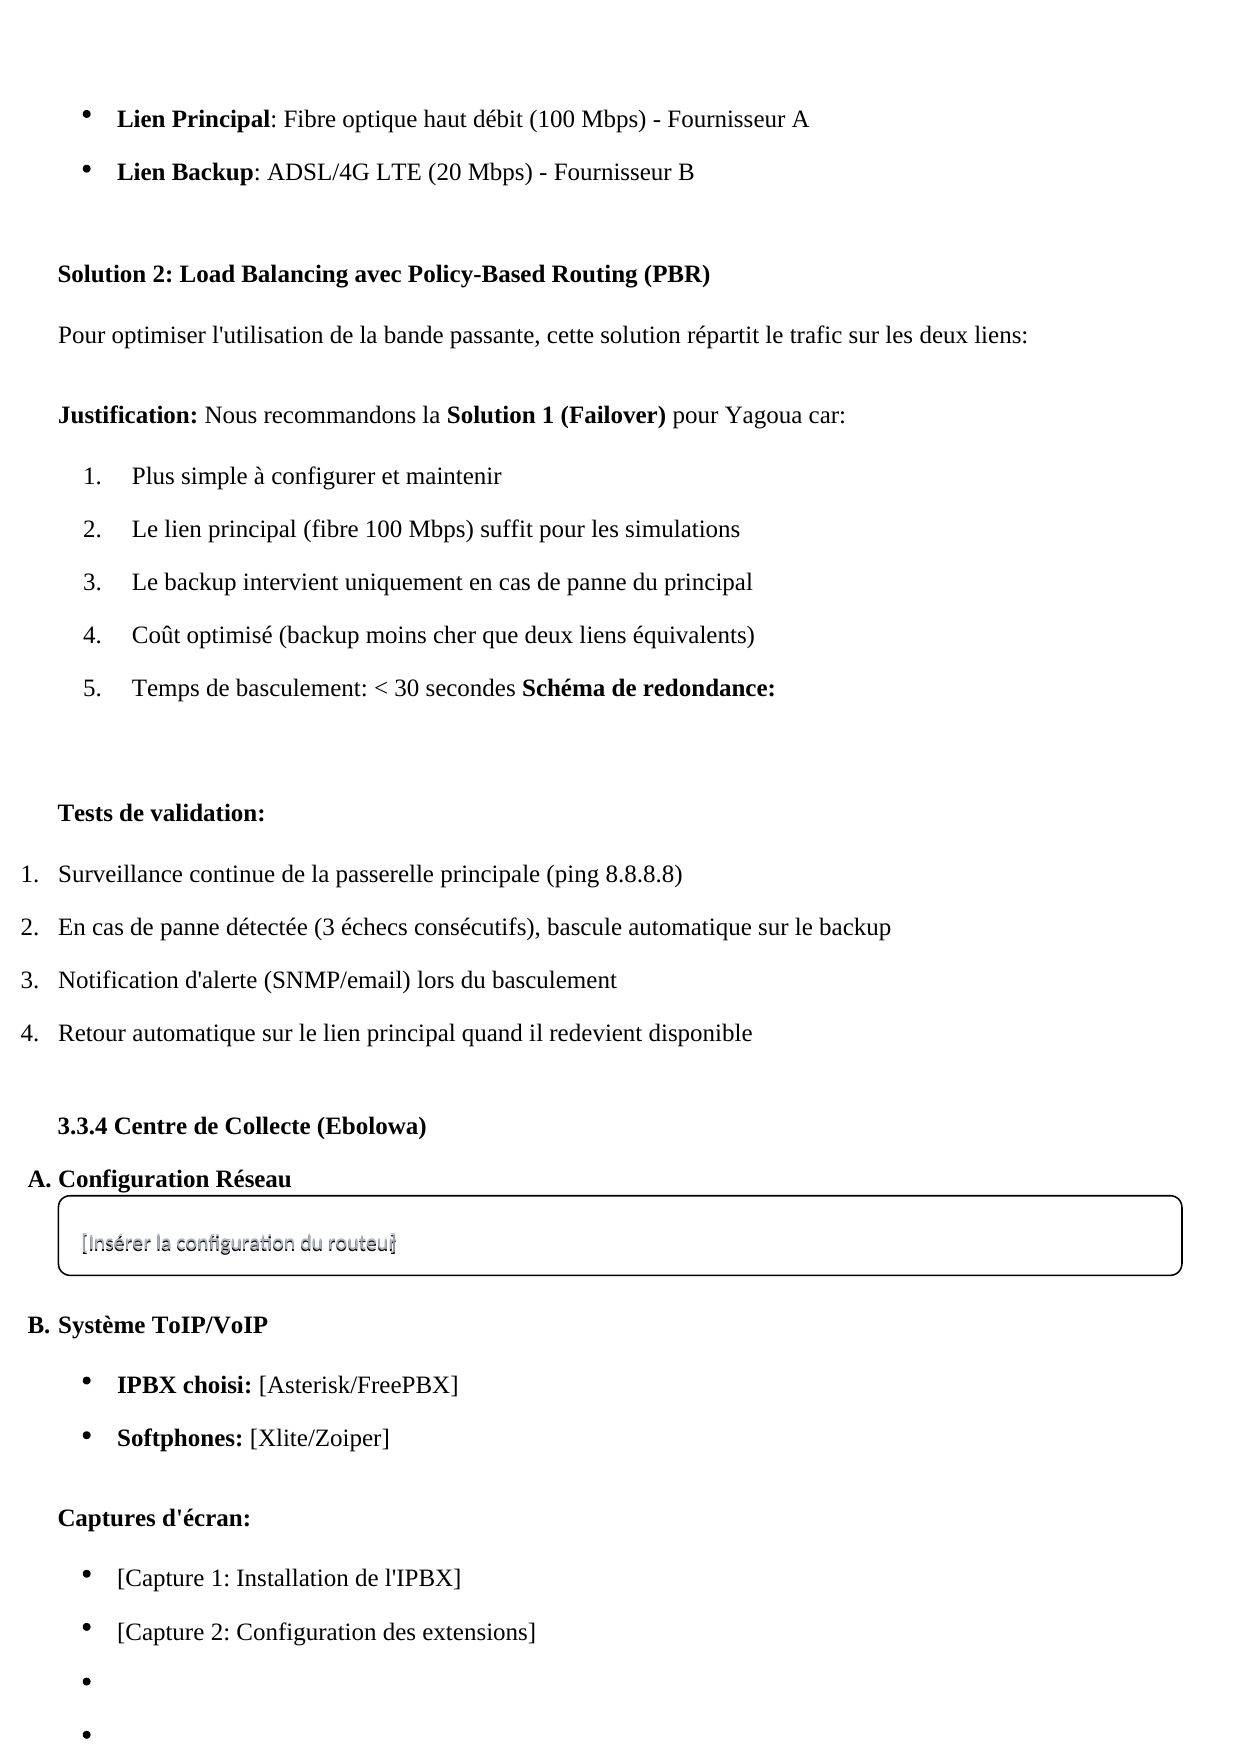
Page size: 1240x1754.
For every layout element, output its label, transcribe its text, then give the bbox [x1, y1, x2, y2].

list Système ToIP/VoIP [27, 1310, 1182, 1338]
text Justification: Nous recommandons la Solution 1 (Failover) pour Yagoua car: [58, 401, 1182, 429]
list Plus simple à configurer et maintenir [58, 461, 1182, 490]
text [Capture 2: Configuration des extensions] [84, 1617, 1182, 1645]
text [Capture 1: Installation de l'IPBX] [84, 1563, 1182, 1592]
list En cas de panne détectée (3 échecs consécutifs), bascule automatique sur le backup [20, 912, 1182, 941]
list Configuration Réseau [27, 1164, 1182, 1193]
list Coût optimisé (backup moins cher que deux liens équivalents) [58, 620, 1182, 649]
text IPBX choisi: [Asterisk/FreePBX] [84, 1370, 1182, 1399]
list Le lien principal (fibre 100 Mbps) suffit pour les simulations [58, 514, 1182, 543]
text Solution 2: Load Balancing avec Policy-Based Routing (PBR) [57, 259, 1182, 288]
list Le backup intervient uniquement en cas de panne du principal [58, 567, 1182, 596]
list Retour automatique sur le lien principal quand il redevient disponible [20, 1018, 1182, 1047]
list Surveillance continue de la passerelle principale (ping 8.8.8.8) [20, 859, 1182, 888]
text Captures d'écran: [57, 1503, 1182, 1532]
text Lien Backup: ADSL/4G LTE (20 Mbps) - Fournisseur B [84, 157, 1182, 186]
list Temps de basculement: < 30 secondes Schéma de redondance: [58, 673, 1182, 702]
text Pour optimiser l'utilisation de la bande passante, cette solution répartit le trafic sur les deux liens: [58, 320, 1182, 348]
text 3.3.4 Centre de Collecte (Ebolowa) [57, 1111, 1182, 1140]
text Softphones: [Xlite/Zoiper] [84, 1423, 1182, 1452]
list Notification d'alerte (SNMP/email) lors du basculement [20, 965, 1182, 994]
text Tests de validation: [57, 798, 1182, 827]
text Lien Principal: Fibre optique haut débit (100 Mbps) - Fournisseur A [84, 104, 1182, 132]
